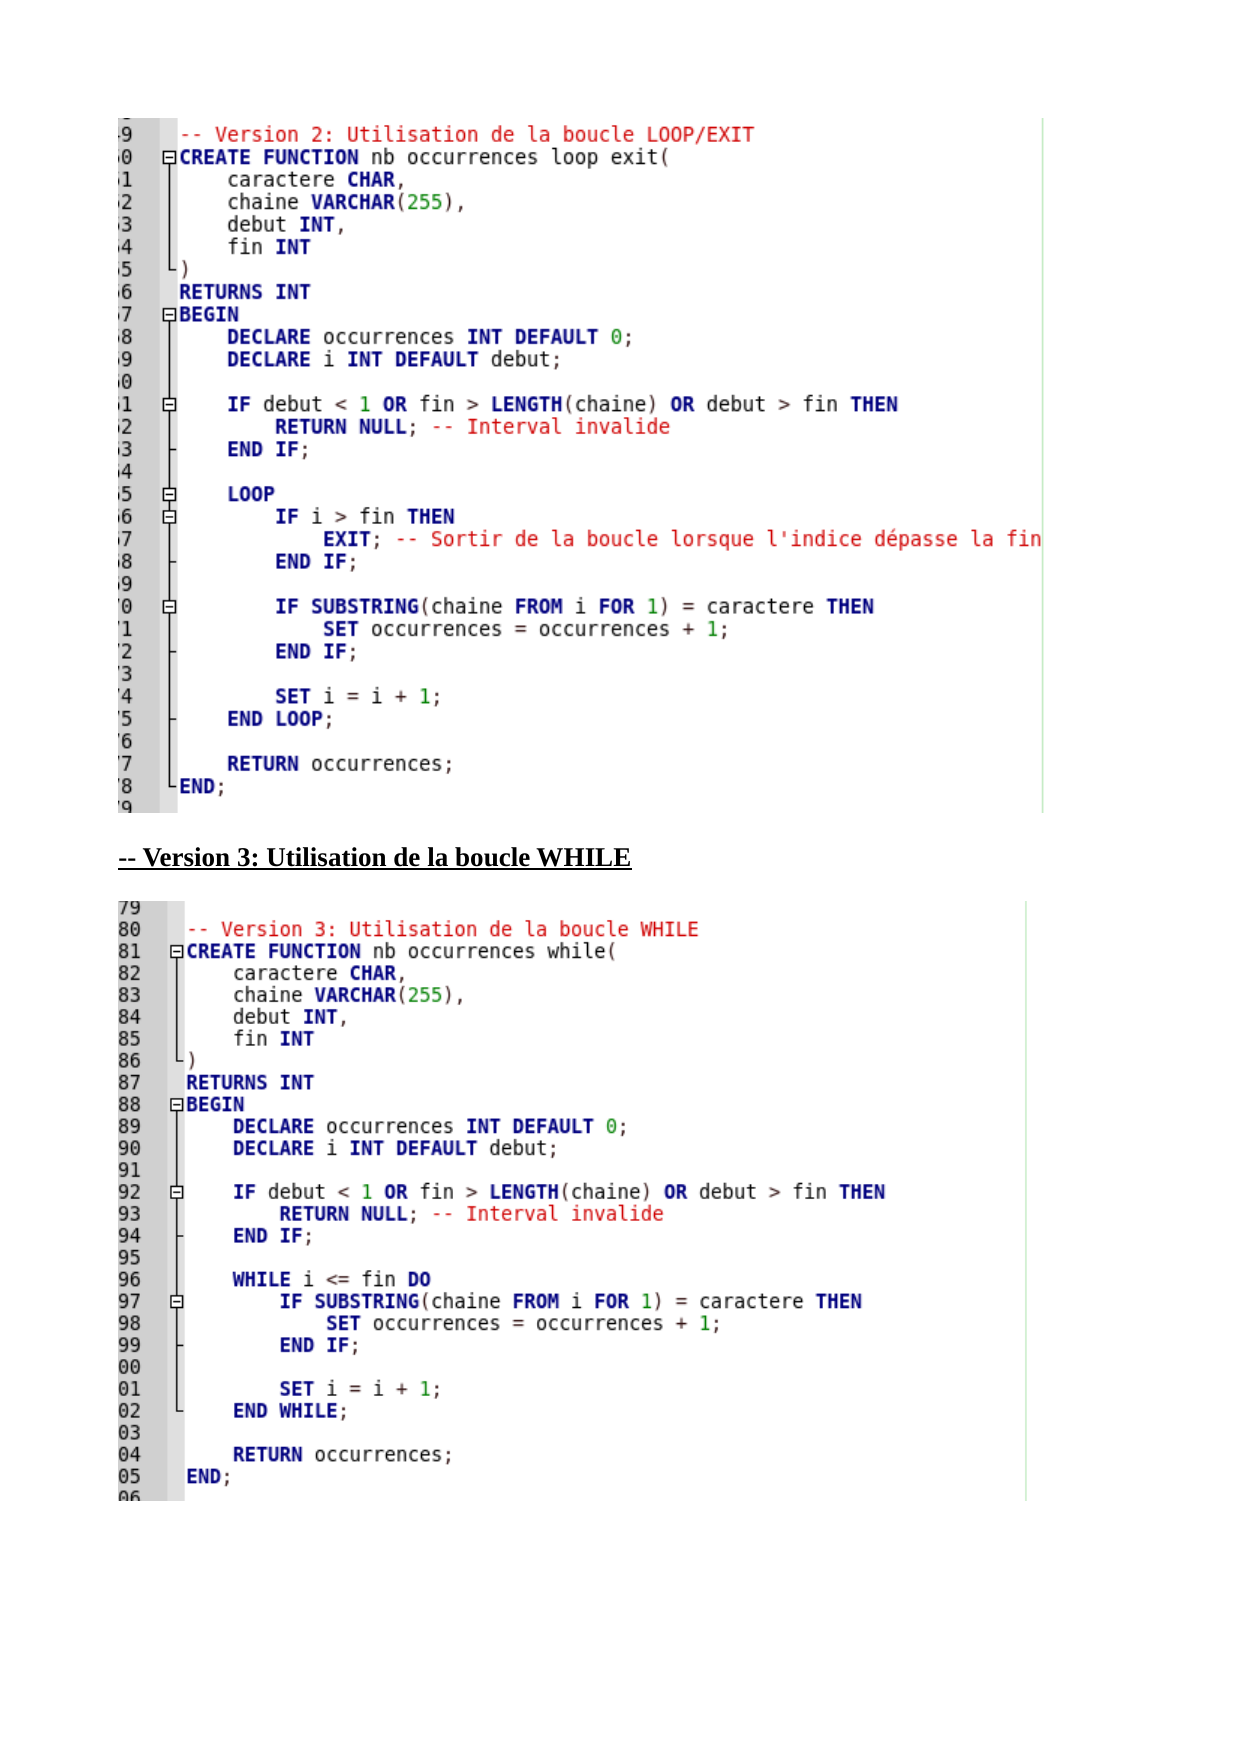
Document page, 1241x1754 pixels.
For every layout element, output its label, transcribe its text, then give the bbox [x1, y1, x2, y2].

picture [118, 118, 1123, 813]
text -- Version 3: Utilisation de la boucle WHILE [118, 841, 1122, 872]
picture [118, 901, 1123, 1501]
